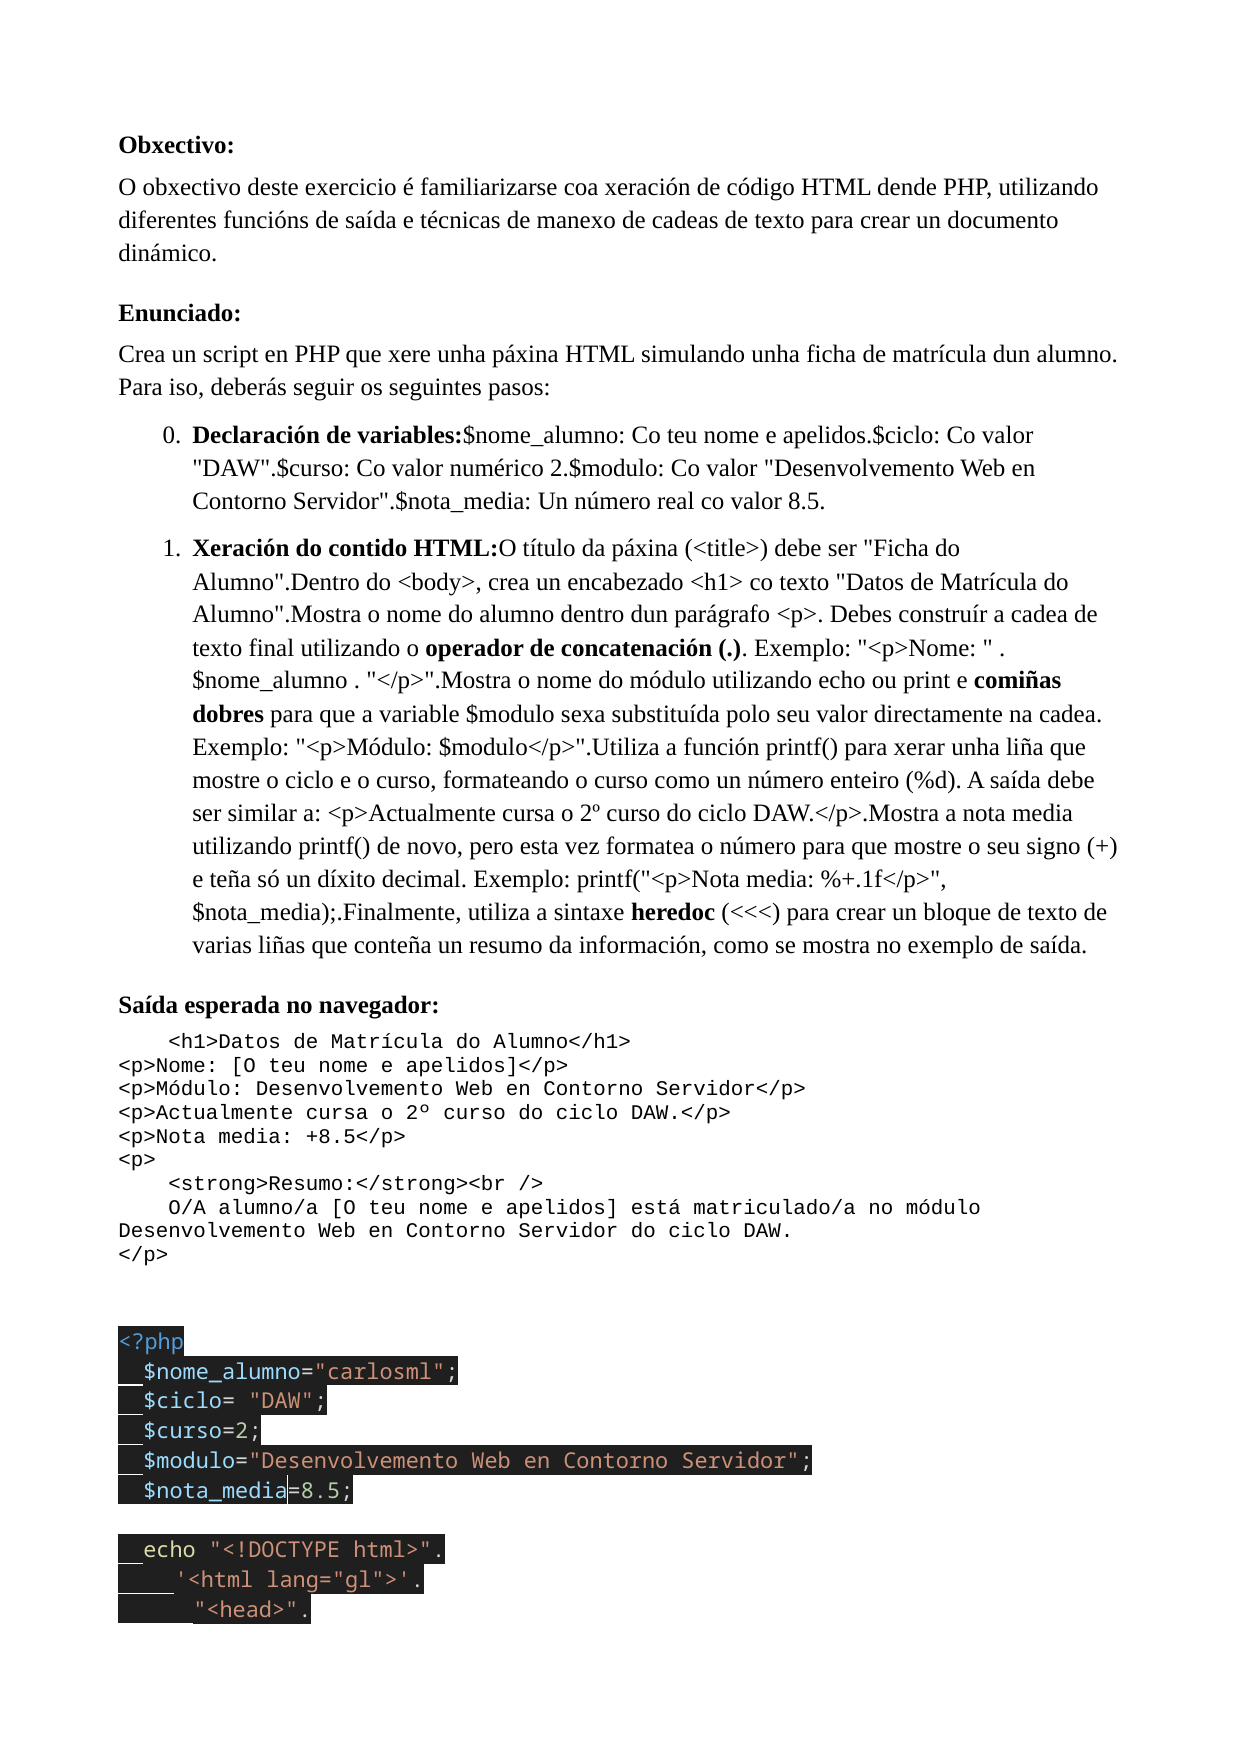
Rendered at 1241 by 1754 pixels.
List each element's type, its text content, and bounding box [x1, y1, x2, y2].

text <h1>Datos de Matrícula do Alumno</h1> [118, 1031, 1122, 1055]
text <p>Actualmente cursa o 2º curso do ciclo DAW.</p> [118, 1102, 1122, 1126]
text <p>Módulo: Desenvolvemento Web en Contorno Servidor</p> [118, 1078, 1122, 1102]
text '<html lang="gl">'. [118, 1564, 1122, 1594]
text $nota_media=8.5; [118, 1475, 1122, 1504]
text </p> [118, 1244, 1122, 1268]
text <p>Nota media: +8.5</p> [118, 1126, 1122, 1149]
text O obxectivo deste exercicio é familiarizarse coa xeración de código HTML dende PHP, utilizando diferentes funcións de saída e técnicas de manexo de cadeas de texto para crear un documento dinámico. [118, 172, 1122, 267]
list Declaración de variables:$nome_alumno: Co teu nome e apelidos.$ciclo: Co valor "DAW".$curso: Co valor numérico 2.$modulo: Co valor "Desenvolvemento Web en Contorno Servidor".$nota_media: Un número real co valor 8.5. [162, 420, 1122, 515]
text O/A alumno/a [O teu nome e apelidos] está matriculado/a no módulo Desenvolvemento Web en Contorno Servidor do ciclo DAW. [118, 1197, 1122, 1244]
subtitle Enunciado: [118, 298, 1122, 327]
text <?php [118, 1326, 1122, 1356]
text echo "<!DOCTYPE html>". [118, 1534, 1122, 1564]
text <strong>Resumo:</strong><br /> [118, 1173, 1122, 1197]
text Crea un script en PHP que xere unha páxina HTML simulando unha ficha de matrícula dun alumno. Para iso, deberás seguir os seguintes pasos: [118, 339, 1122, 401]
subtitle Saída esperada no navegador: [118, 990, 1122, 1019]
list Xeración do contido HTML:O título da páxina (<title>) debe ser "Ficha do Alumno".Dentro do <body>, crea un encabezado <h1> co texto "Datos de Matrícula do Alumno".Mostra o nome do alumno dentro dun parágrafo <p>. Debes construír a cadea de texto final utilizando o operador de concatenación (.). Exemplo: "<p>Nome: " . $nome_alumno . "</p>".Mostra o nome do módulo utilizando echo ou print e comiñas dobres para que a variable $modulo sexa substituída polo seu valor directamente na cadea. Exemplo: "<p>Módulo: $modulo</p>".Utiliza a función printf() para xerar unha liña que mostre o ciclo e o curso, formateando o curso como un número enteiro (%d). A saída debe ser similar a: <p>Actualmente cursa o 2º curso do ciclo DAW.</p>.Mostra a nota media utilizando printf() de novo, pero esta vez formatea o número para que mostre o seu signo (+) e teña só un díxito decimal. Exemplo: printf("<p>Nota media: %+.1f</p>", $nota_media);.Finalmente, utiliza a sintaxe heredoc (<<<) para crear un bloque de texto de varias liñas que conteña un resumo da información, como se mostra no exemplo de saída. [162, 533, 1122, 958]
text <p> [118, 1149, 1122, 1173]
text $nome_alumno="carlosml"; [118, 1356, 1122, 1385]
text $ciclo= "DAW"; [118, 1385, 1122, 1415]
text "<head>". [118, 1594, 1122, 1624]
subtitle Obxectivo: [118, 131, 1122, 159]
text $modulo="Desenvolvemento Web en Contorno Servidor"; [118, 1445, 1122, 1475]
text $curso=2; [118, 1415, 1122, 1445]
text <p>Nome: [O teu nome e apelidos]</p> [118, 1055, 1122, 1078]
